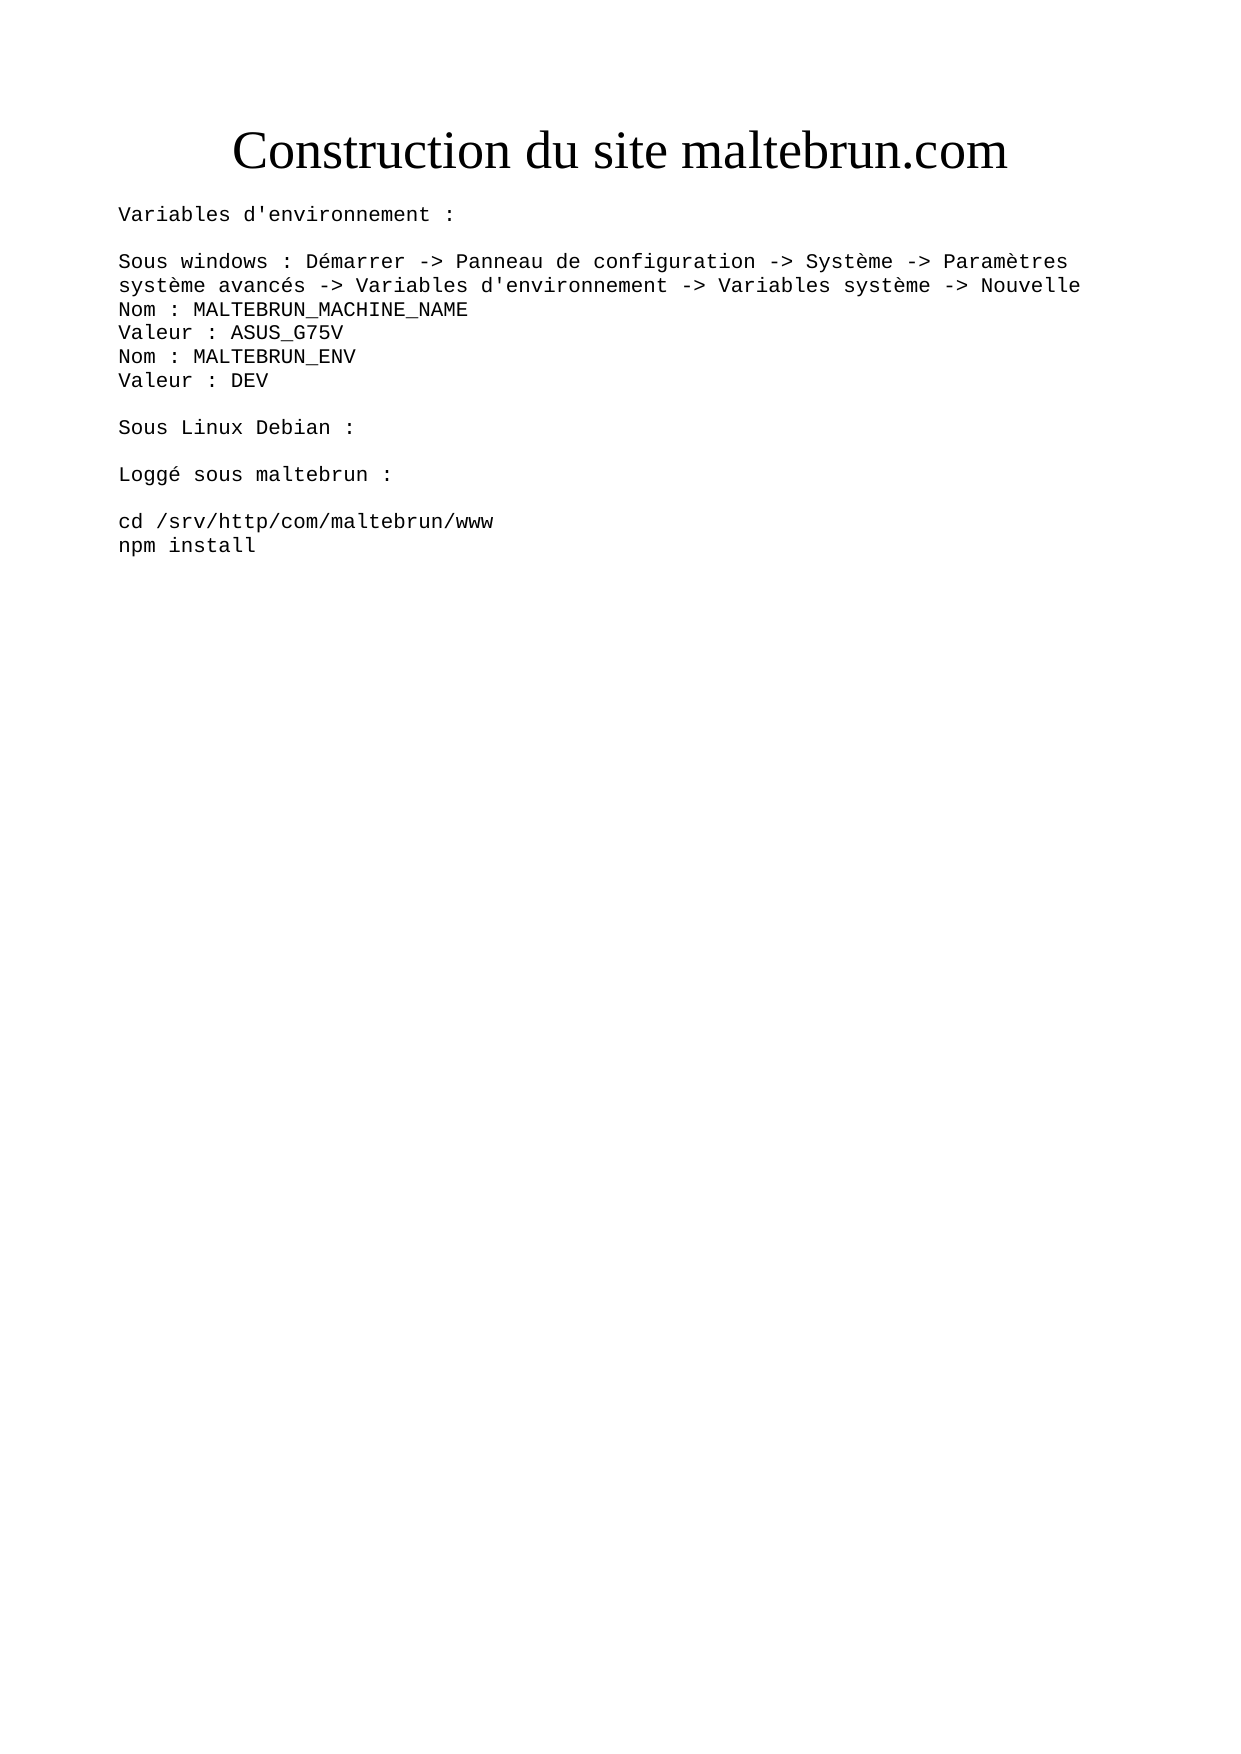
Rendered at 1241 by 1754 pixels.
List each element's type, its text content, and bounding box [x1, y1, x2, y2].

text Loggé sous maltebrun : [118, 464, 1122, 488]
text Construction du site maltebrun.com [118, 118, 1122, 180]
text Valeur : DEV [118, 369, 1122, 393]
text npm install [118, 535, 1122, 559]
text Sous Linux Debian : [118, 417, 1122, 441]
text Variables d'environnement : [118, 204, 1122, 228]
text Nom : MALTEBRUN_MACHINE_NAME [118, 299, 1122, 322]
text Sous windows : Démarrer -> Panneau de configuration -> Système -> Paramètres système avancés -> Variables d'environnement -> Variables système -> Nouvelle [118, 251, 1122, 299]
text Nom : MALTEBRUN_ENV [118, 346, 1122, 369]
text cd /srv/http/com/maltebrun/www [118, 511, 1122, 535]
text Valeur : ASUS_G75V [118, 322, 1122, 346]
